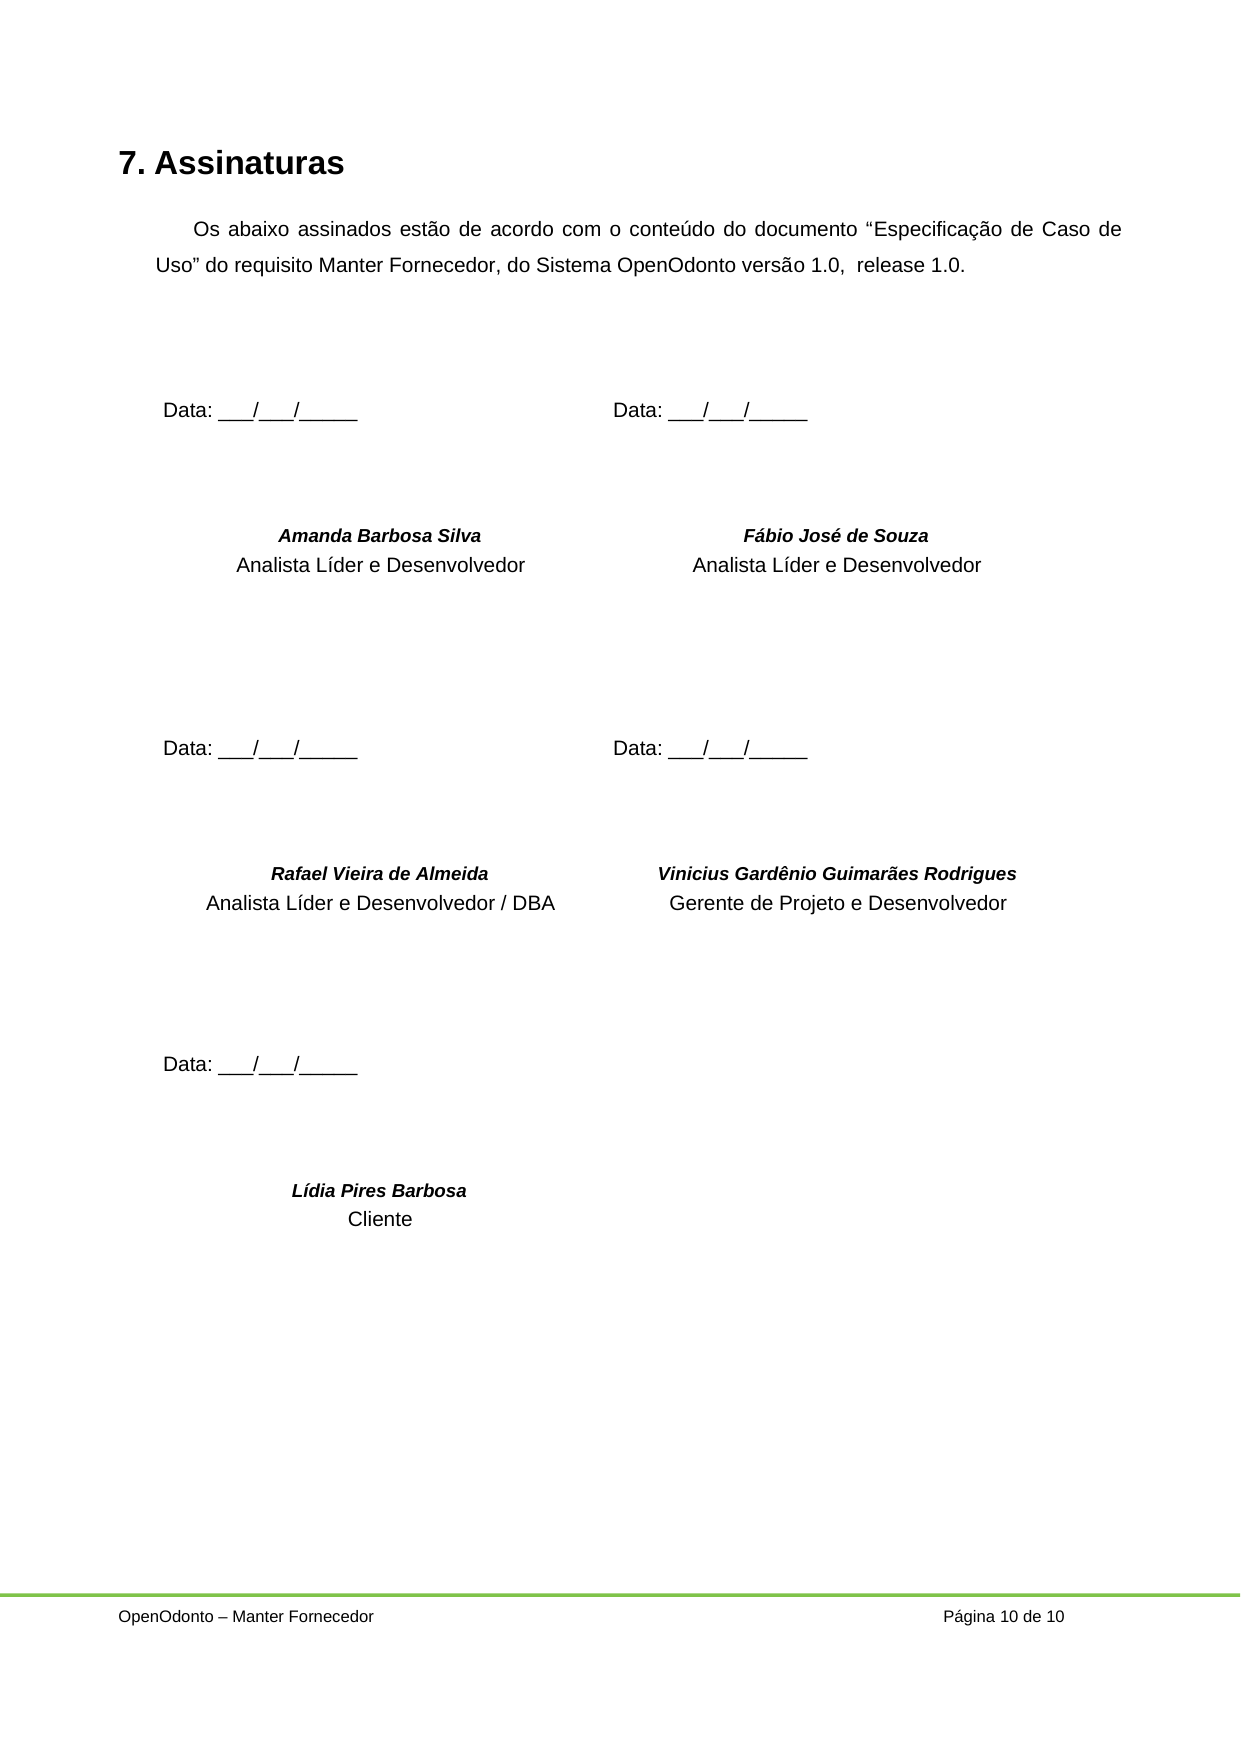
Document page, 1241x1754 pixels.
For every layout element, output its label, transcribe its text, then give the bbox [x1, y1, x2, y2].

title Os abaixo assinados estão de acordo com o conteúdo do documento “Especificação de Caso de Uso” do requisito Manter Fornecedor, do Sistema OpenOdonto versão 1.0, release 1.0. [155, 217, 1122, 276]
table_header Data: ___/___/_____ [156, 1016, 604, 1173]
table_header Data: ___/___/_____ [606, 361, 1068, 519]
table_header Data: ___/___/_____ [606, 699, 1070, 857]
table_header Data: ___/___/_____ [156, 699, 606, 857]
table_header Data: ___/___/_____ [156, 361, 606, 519]
table_cell Fábio José de Souza Analista Líder e Desenvolvedor [606, 519, 1068, 613]
table_cell Amanda Barbosa Silva Analista Líder e Desenvolvedor [156, 519, 606, 613]
table_cell Lídia Pires Barbosa Cliente [156, 1173, 604, 1268]
table_cell Vinicius Gardênio Guimarães Rodrigues Gerente de Projeto e Desenvolvedor [606, 857, 1070, 951]
table_cell Rafael Vieira de Almeida Analista Líder e Desenvolvedor / DBA [156, 857, 606, 951]
subtitle 7. Assinaturas [118, 143, 1122, 182]
